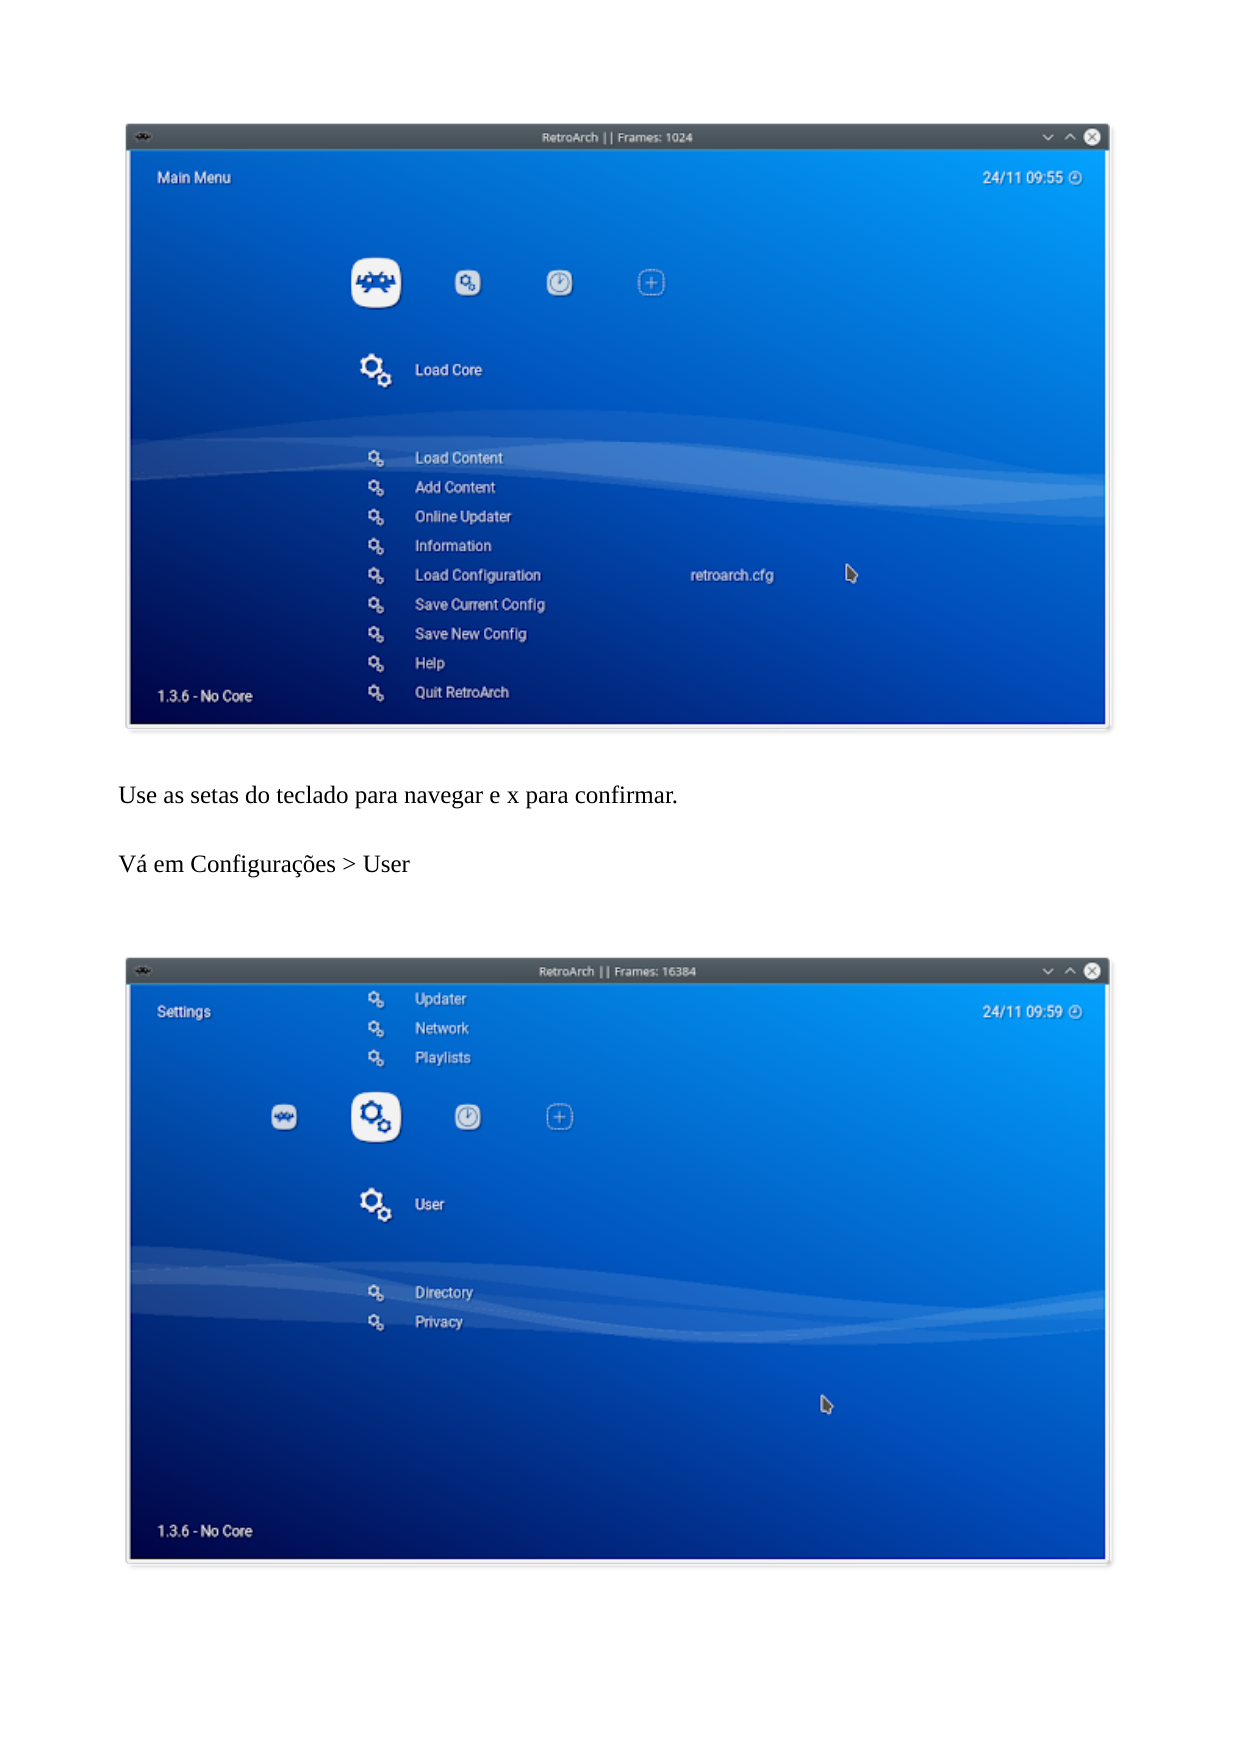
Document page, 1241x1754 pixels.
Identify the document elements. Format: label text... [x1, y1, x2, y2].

picture [120, 952, 1121, 1575]
text Use as setas do teclado para navegar e x para confirmar. [118, 780, 1122, 809]
picture [120, 118, 1121, 740]
text Vá em Configurações > User [118, 849, 1122, 878]
